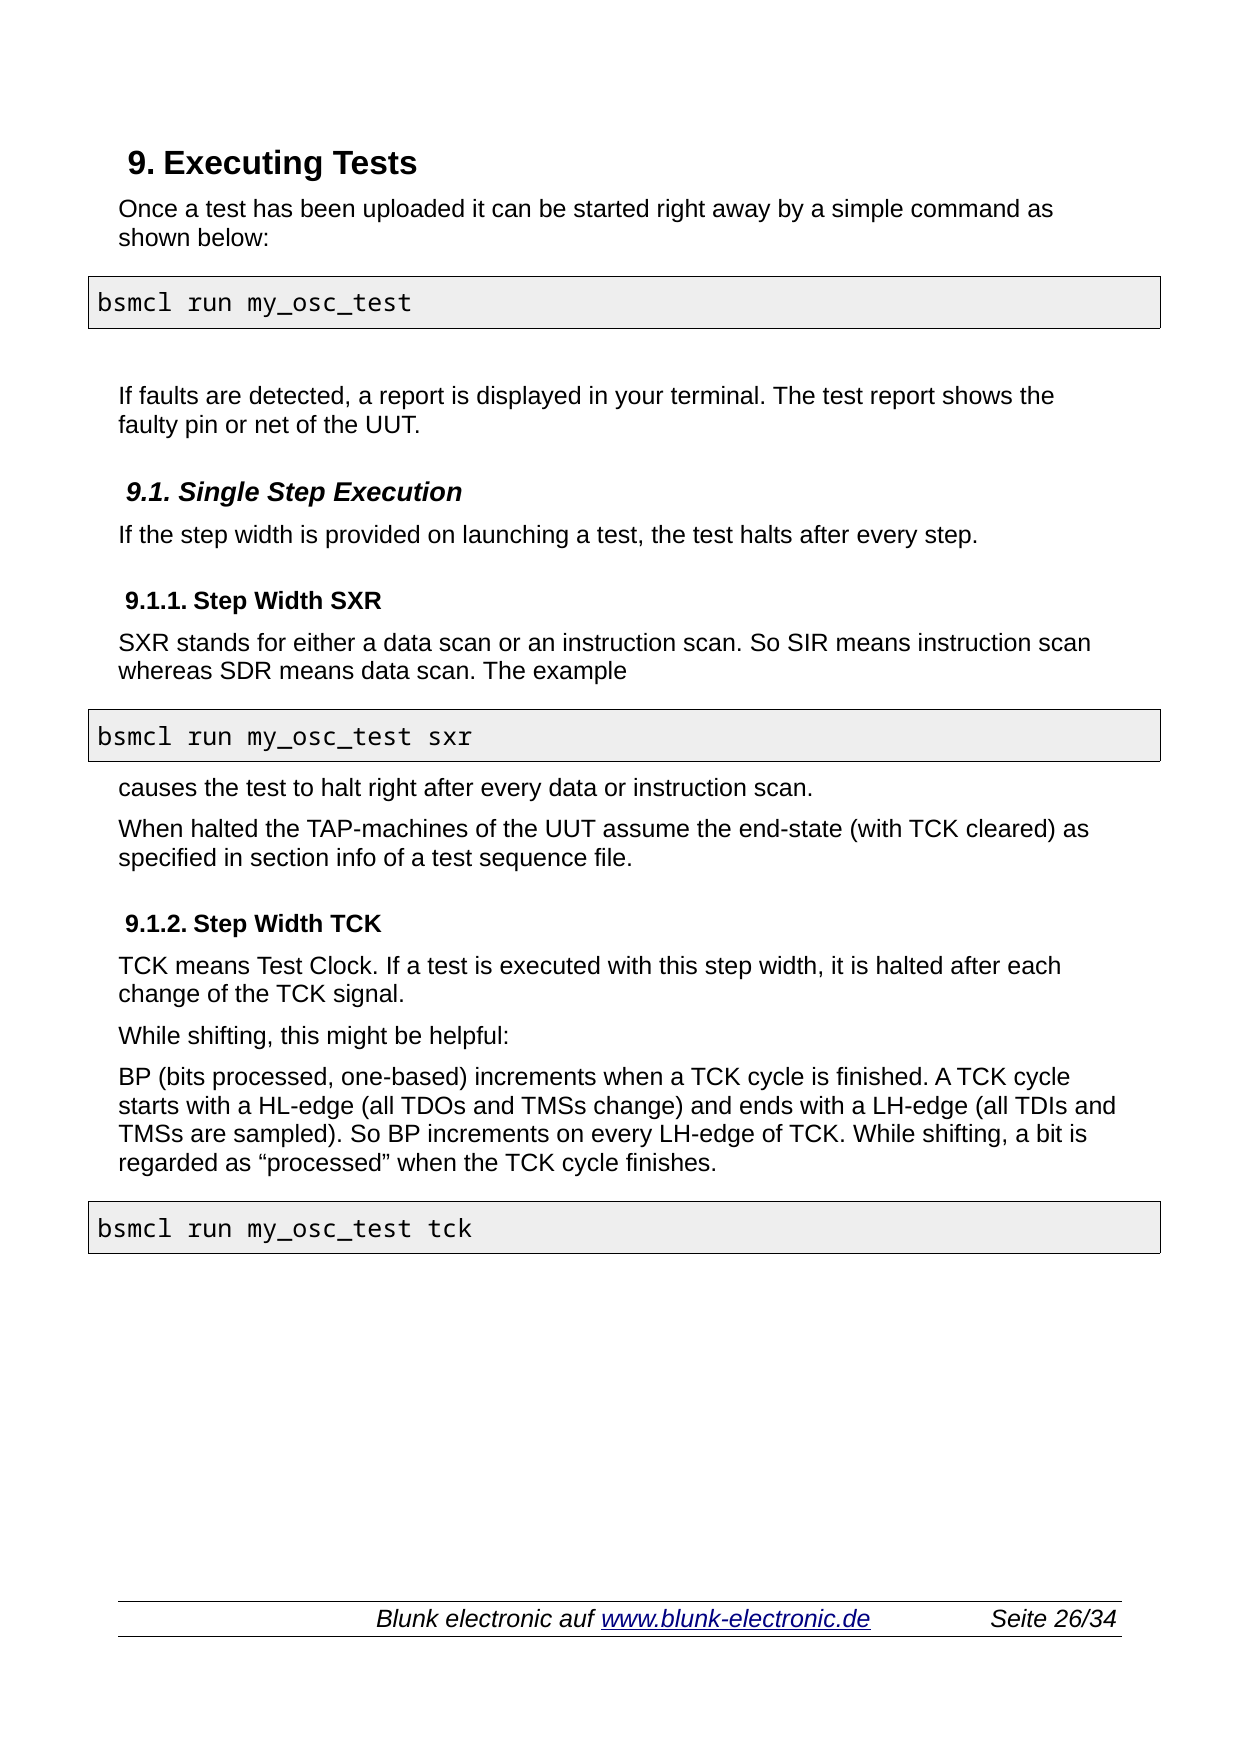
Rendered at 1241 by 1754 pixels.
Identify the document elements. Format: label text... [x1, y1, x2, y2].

text If faults are detected, a report is displayed in your terminal. The test report shows the faulty pin or net of the UUT. [118, 381, 1122, 439]
text While shifting, this might be helpful: [118, 1021, 1122, 1049]
text bsmcl run my_osc_test tck [97, 1210, 1151, 1244]
text SXR stands for either a data scan or an instruction scan. So SIR means instruction scan whereas SDR means data scan. The example [118, 627, 1122, 685]
text causes the test to halt right after every data or instruction scan. [118, 762, 1122, 802]
text [118, 697, 1122, 709]
subtitle Step Width SXR [118, 586, 1122, 615]
subtitle Executing Tests [118, 143, 1122, 182]
text BP (bits processed, one-based) increments when a TCK cycle is finished. A TCK cycle starts with a HL-edge (all TDOs and TMSs change) and ends with a LH-edge (all TDIs and TMSs are sampled). So BP increments on every LH-edge of TCK. While shifting, a bit is regarded as “processed” when the TCK cycle finishes. [118, 1062, 1122, 1177]
text bsmcl run my_osc_test sxr [97, 718, 1151, 752]
text bsmcl run my_osc_test [97, 285, 1151, 319]
subtitle Single Step Execution [118, 476, 1122, 507]
text If the step width is provided on launching a test, the test halts after every step. [118, 520, 1122, 549]
text When halted the TAP-machines of the UUT assume the end-state (with TCK cleared) as specified in section info of a test sequence file. [118, 814, 1122, 872]
text Once a test has been uploaded it can be started right away by a simple command as shown below: [118, 194, 1122, 252]
subtitle Step Width TCK [118, 909, 1122, 938]
text TCK means Test Clock. If a test is executed with this step width, it is halted after each change of the TCK signal. [118, 951, 1122, 1008]
